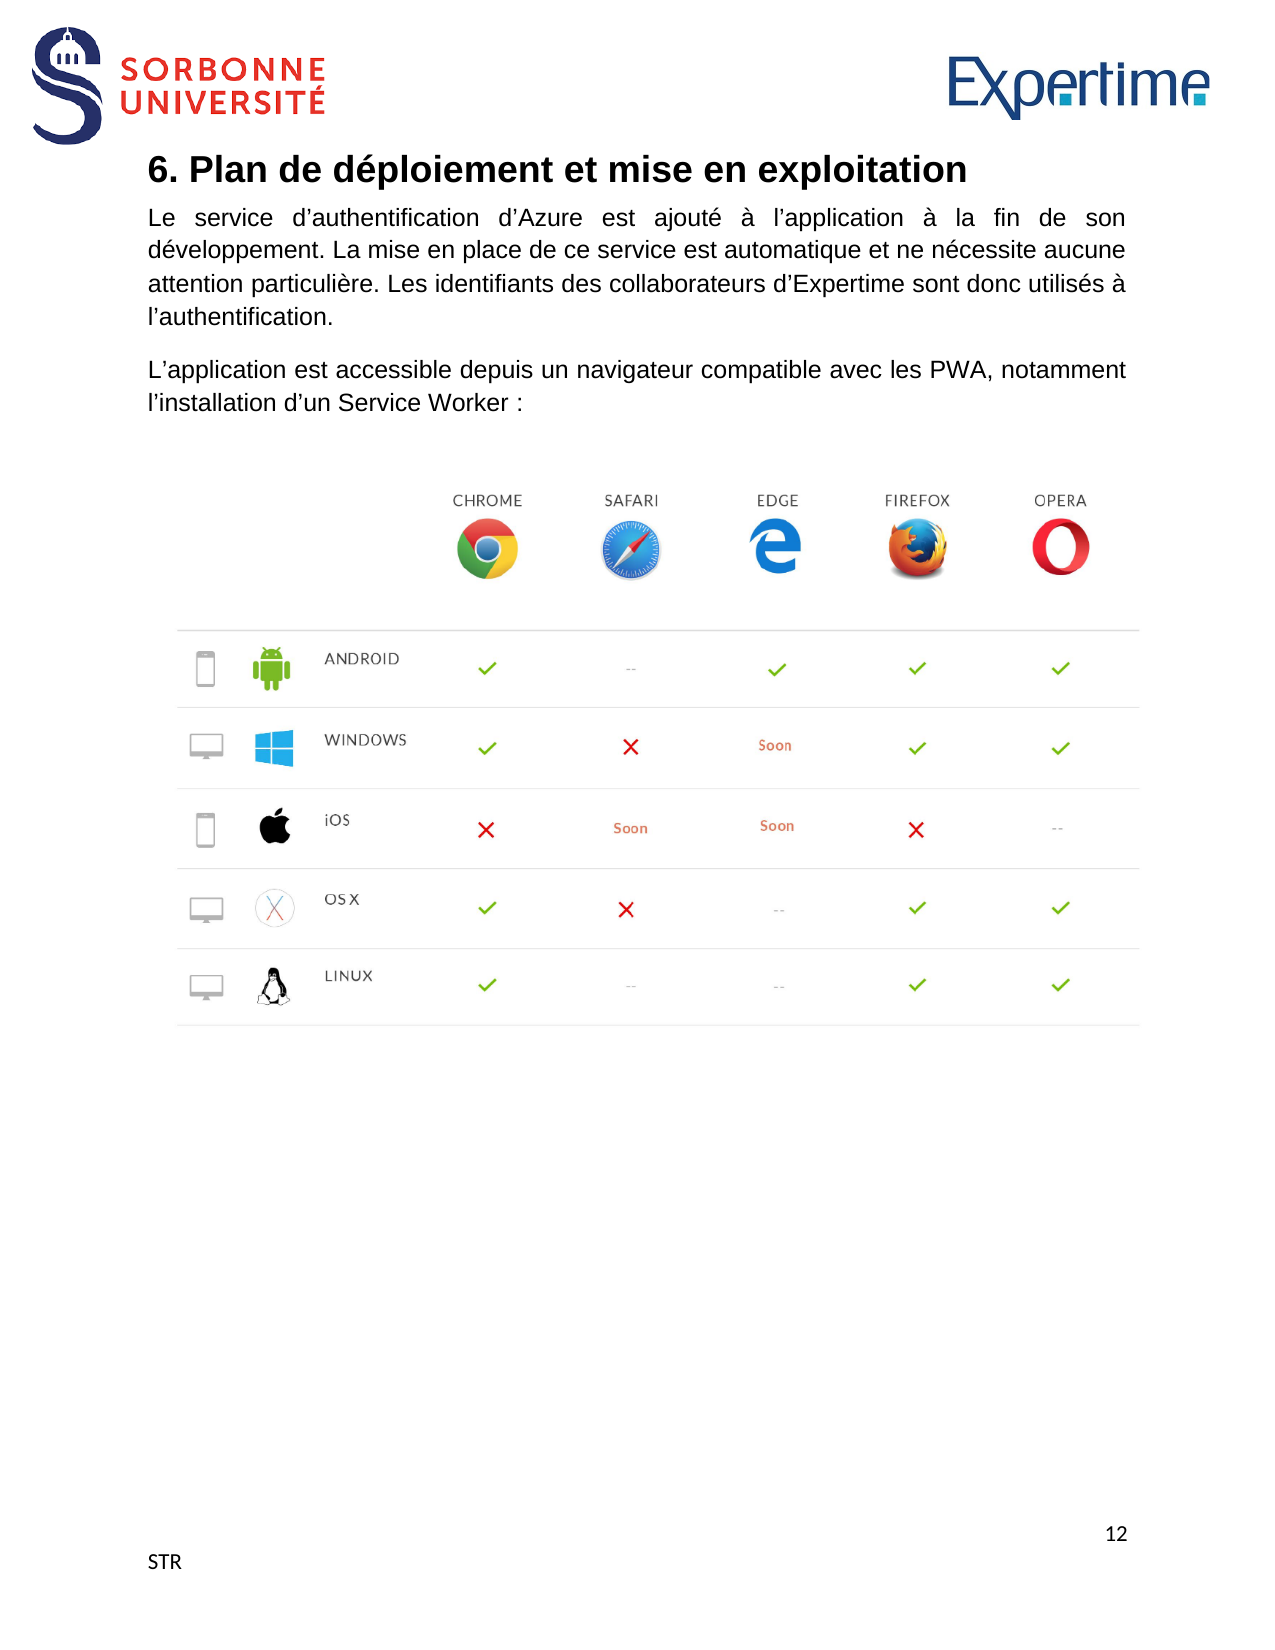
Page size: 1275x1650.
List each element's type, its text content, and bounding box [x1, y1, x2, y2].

text Le service d’authentification d’Azure est ajouté à l’application à la fin de son développement. La mise en place de ce service est automatique et ne nécessite aucune attention particulière. Les identifiants des collaborateurs d’Expertime sont donc utilisés à l’authentification. [148, 202, 1127, 330]
picture [945, 52, 1210, 120]
text L’application est accessible depuis un navigateur compatible avec les PWA, notamment l’installation d’un Service Worker : [148, 355, 1127, 417]
picture [31, 26, 325, 145]
subtitle Plan de déploiement et mise en exploitation [147, 148, 1127, 191]
picture [167, 487, 1148, 1030]
